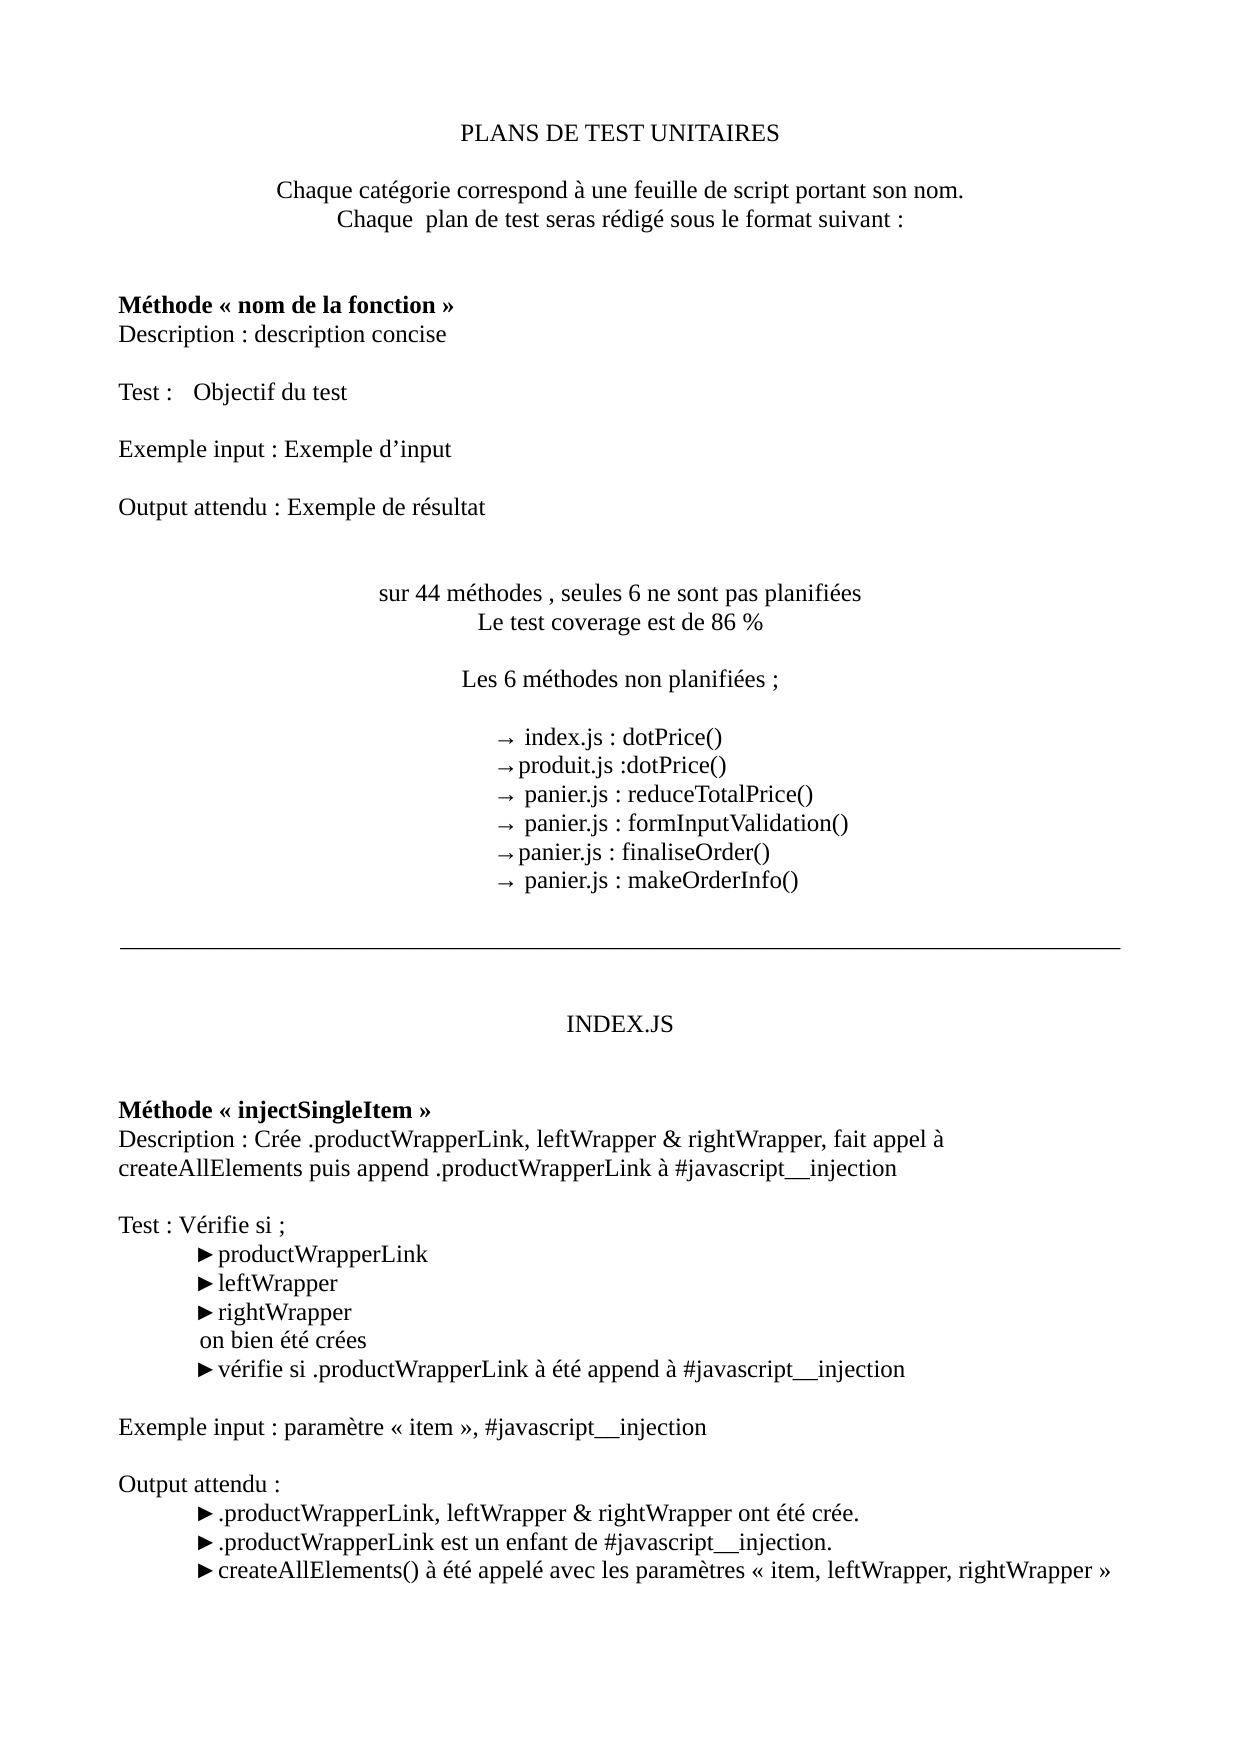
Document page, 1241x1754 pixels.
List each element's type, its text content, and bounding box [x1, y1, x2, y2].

text Output attendu : Exemple de résultat [118, 492, 1122, 521]
text Description : description concise Test : Objectif du test Exemple input : Exemple d’input [118, 319, 1122, 463]
text → panier.js : makeOrderInfo() [118, 866, 1122, 894]
text PLANS DE TEST UNITAIRES [118, 118, 1122, 147]
text →produit.js :dotPrice() → panier.js : reduceTotalPrice() [118, 751, 1122, 808]
text Méthode « nom de la fonction » [118, 291, 1122, 319]
text Output attendu : ►.productWrapperLink, leftWrapper & rightWrapper ont été crée. ►.productWrapperLink est un enfant de #javascript__injection. ►createAllElements() à été appelé avec les paramètres « item, leftWrapper, rightWrapper » [118, 1469, 1122, 1613]
text → index.js : dotPrice() [118, 722, 1122, 751]
text →panier.js : finaliseOrder() [118, 837, 1122, 866]
text Méthode « injectSingleItem » [118, 1096, 1122, 1124]
text Chaque catégorie correspond à une feuille de script portant son nom. Chaque plan de test seras rédigé sous le format suivant : [118, 176, 1122, 233]
text INDEX.JS [118, 1009, 1122, 1096]
text → panier.js : formInputValidation() [118, 808, 1122, 837]
text Description : Crée .productWrapperLink, leftWrapper & rightWrapper, fait appel à createAllElements puis append .productWrapperLink à #javascript__injection Test : Vérifie si ; ►productWrapperLink ►leftWrapper ►rightWrapper on bien été crées ►vérifie si .productWrapperLink à été append à #javascript__injection Exemple input : paramètre « item », #javascript__injection [118, 1124, 1122, 1441]
text ________________________________________________________________________________ [118, 923, 1122, 1009]
text sur 44 méthodes , seules 6 ne sont pas planifiées Le test coverage est de 86 % Les 6 méthodes non planifiées ; [118, 549, 1122, 693]
